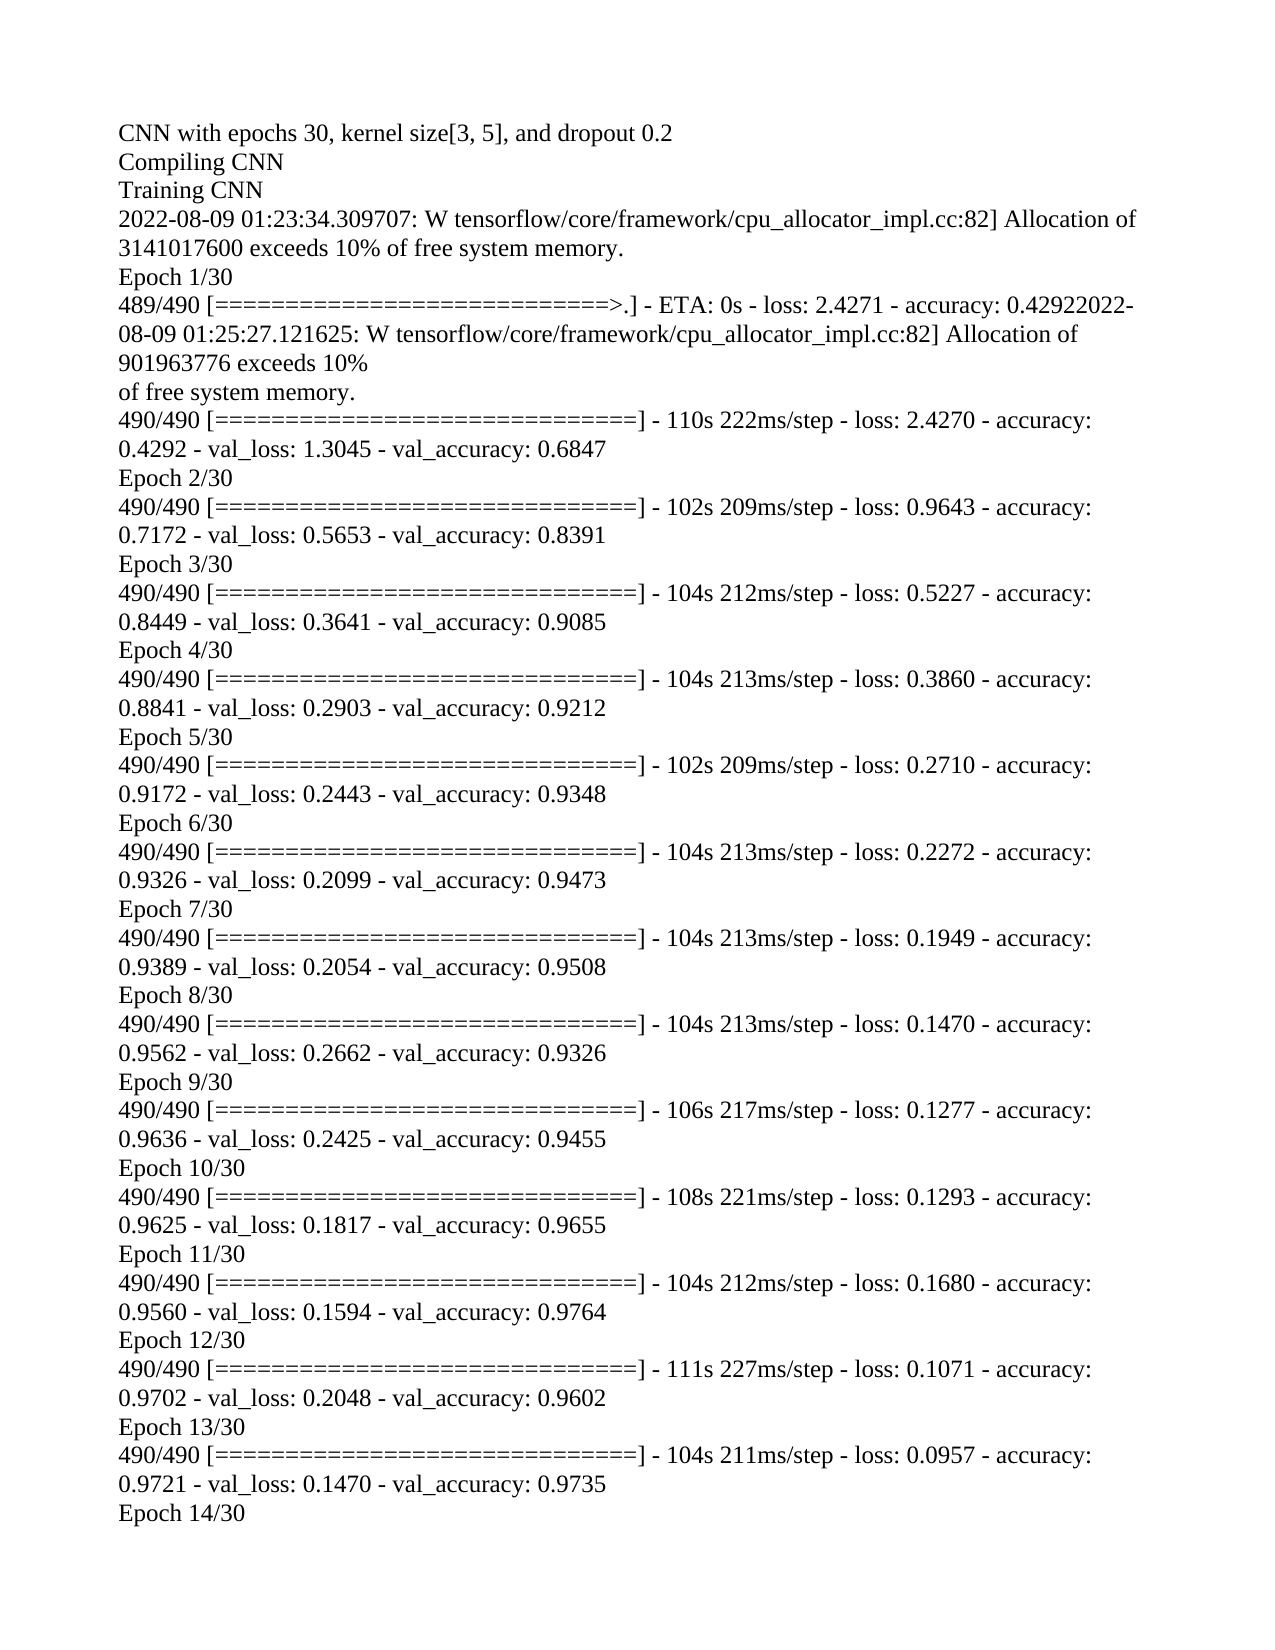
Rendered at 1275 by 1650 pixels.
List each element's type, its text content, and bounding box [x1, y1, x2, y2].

text 490/490 [==============================] - 102s 209ms/step - loss: 0.9643 - accuracy: 0.7172 - val_loss: 0.5653 - val_accuracy: 0.8391 [118, 492, 1157, 549]
text Epoch 8/30 [118, 981, 1157, 1009]
text Epoch 11/30 [118, 1239, 1157, 1268]
text Epoch 10/30 [118, 1153, 1157, 1182]
text of free system memory. [118, 377, 1157, 406]
text 490/490 [==============================] - 111s 227ms/step - loss: 0.1071 - accuracy: 0.9702 - val_loss: 0.2048 - val_accuracy: 0.9602 [118, 1354, 1157, 1412]
text Epoch 2/30 [118, 463, 1157, 492]
text CNN with epochs 30, kernel size[3, 5], and dropout 0.2 [118, 118, 1157, 147]
text 490/490 [==============================] - 104s 213ms/step - loss: 0.1949 - accuracy: 0.9389 - val_loss: 0.2054 - val_accuracy: 0.9508 [118, 923, 1157, 981]
text Epoch 13/30 [118, 1412, 1157, 1441]
text Epoch 6/30 [118, 808, 1157, 837]
text Epoch 5/30 [118, 722, 1157, 751]
text 490/490 [==============================] - 108s 221ms/step - loss: 0.1293 - accuracy: 0.9625 - val_loss: 0.1817 - val_accuracy: 0.9655 [118, 1182, 1157, 1239]
text 490/490 [==============================] - 104s 213ms/step - loss: 0.3860 - accuracy: 0.8841 - val_loss: 0.2903 - val_accuracy: 0.9212 [118, 664, 1157, 722]
text 490/490 [==============================] - 104s 211ms/step - loss: 0.0957 - accuracy: 0.9721 - val_loss: 0.1470 - val_accuracy: 0.9735 [118, 1441, 1157, 1498]
text Epoch 3/30 [118, 549, 1157, 578]
text Compiling CNN [118, 147, 1157, 176]
text Epoch 14/30 [118, 1498, 1157, 1527]
text Epoch 9/30 [118, 1067, 1157, 1096]
text Epoch 4/30 [118, 636, 1157, 664]
text 490/490 [==============================] - 102s 209ms/step - loss: 0.2710 - accuracy: 0.9172 - val_loss: 0.2443 - val_accuracy: 0.9348 [118, 751, 1157, 808]
text Epoch 12/30 [118, 1326, 1157, 1354]
text 490/490 [==============================] - 104s 213ms/step - loss: 0.2272 - accuracy: 0.9326 - val_loss: 0.2099 - val_accuracy: 0.9473 [118, 837, 1157, 894]
text 490/490 [==============================] - 104s 212ms/step - loss: 0.5227 - accuracy: 0.8449 - val_loss: 0.3641 - val_accuracy: 0.9085 [118, 578, 1157, 636]
text 490/490 [==============================] - 106s 217ms/step - loss: 0.1277 - accuracy: 0.9636 - val_loss: 0.2425 - val_accuracy: 0.9455 [118, 1096, 1157, 1153]
text 489/490 [============================>.] - ETA: 0s - loss: 2.4271 - accuracy: 0.42922022-08-09 01:25:27.121625: W tensorflow/core/framework/cpu_allocator_impl.cc:82] Allocation of 901963776 exceeds 10% [118, 291, 1157, 377]
text Training CNN [118, 176, 1157, 204]
text 490/490 [==============================] - 104s 213ms/step - loss: 0.1470 - accuracy: 0.9562 - val_loss: 0.2662 - val_accuracy: 0.9326 [118, 1009, 1157, 1067]
text Epoch 1/30 [118, 262, 1157, 291]
text 490/490 [==============================] - 104s 212ms/step - loss: 0.1680 - accuracy: 0.9560 - val_loss: 0.1594 - val_accuracy: 0.9764 [118, 1268, 1157, 1326]
text 2022-08-09 01:23:34.309707: W tensorflow/core/framework/cpu_allocator_impl.cc:82] Allocation of 3141017600 exceeds 10% of free system memory. [118, 204, 1157, 262]
text Epoch 7/30 [118, 894, 1157, 923]
text 490/490 [==============================] - 110s 222ms/step - loss: 2.4270 - accuracy: 0.4292 - val_loss: 1.3045 - val_accuracy: 0.6847 [118, 406, 1157, 463]
